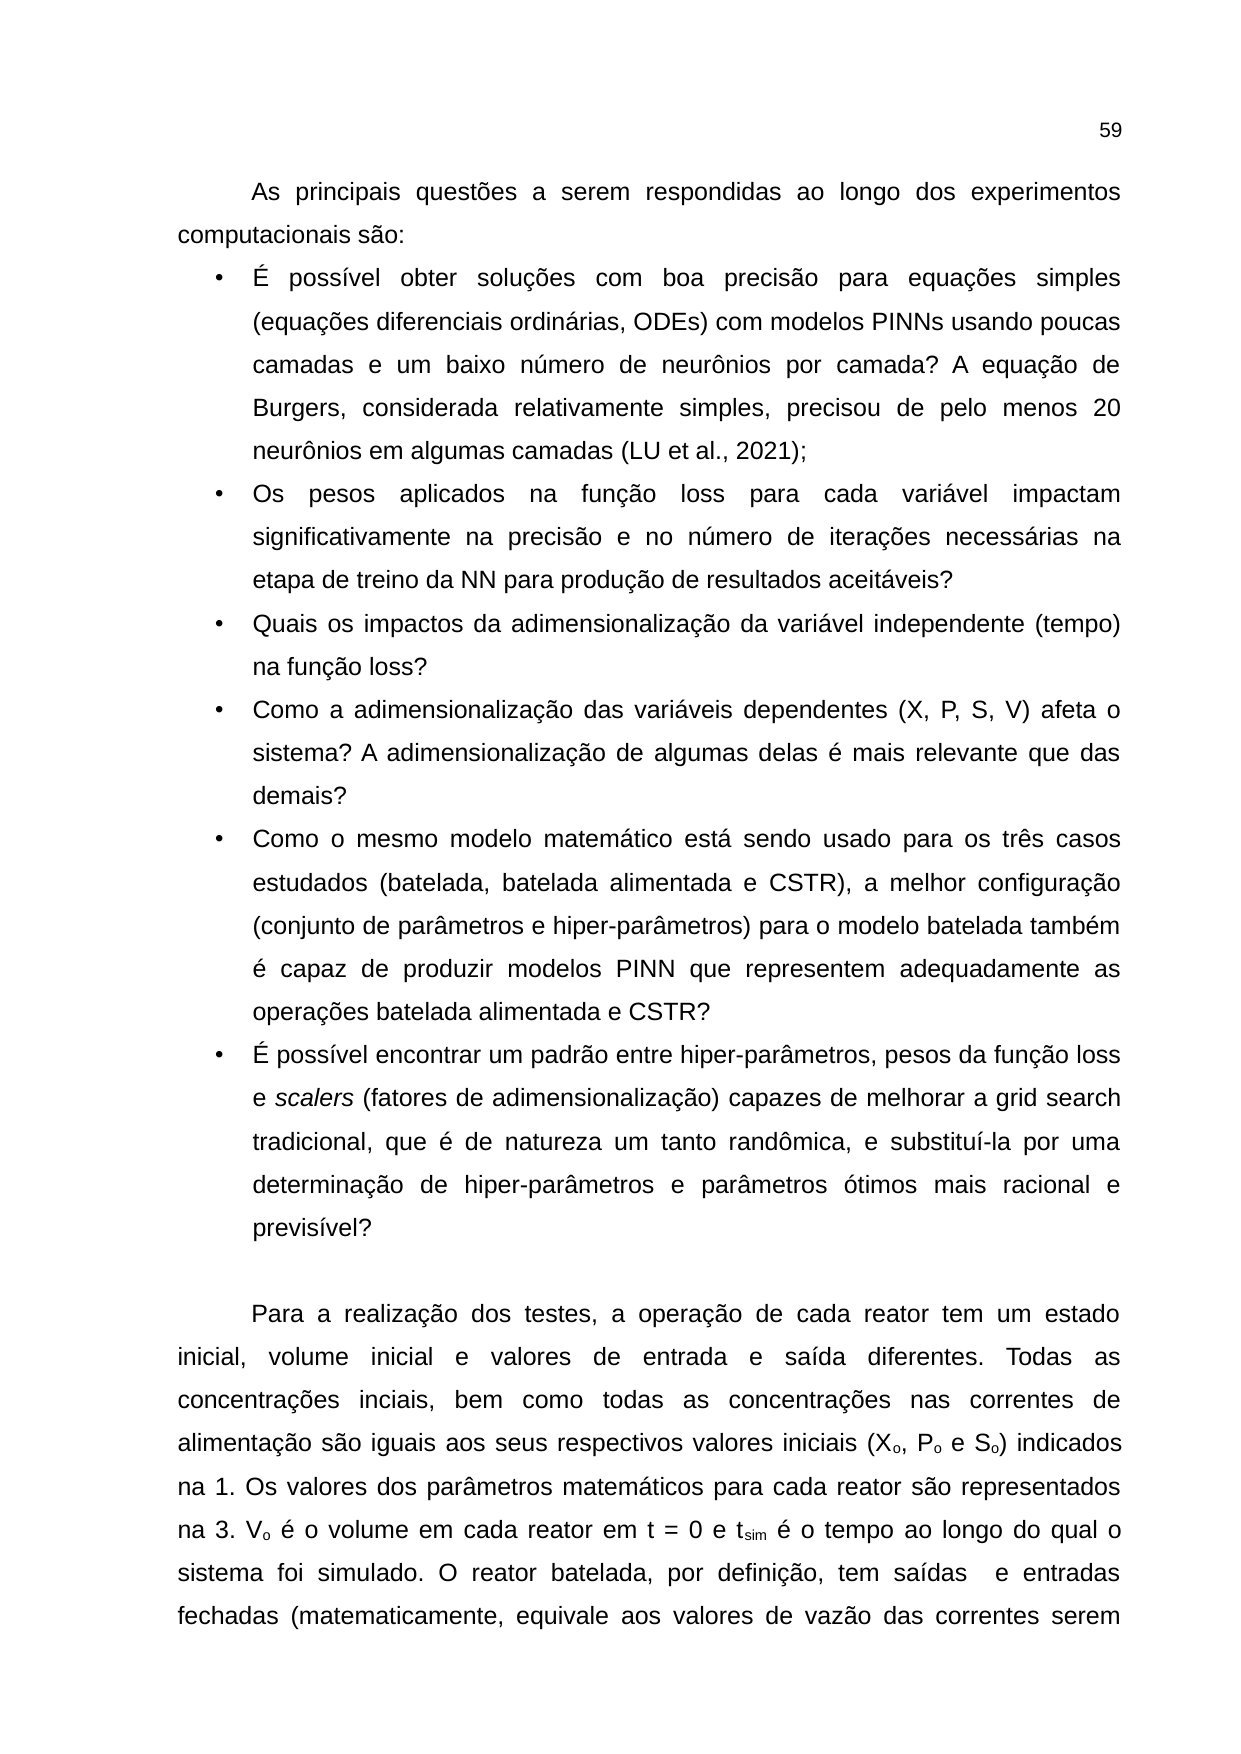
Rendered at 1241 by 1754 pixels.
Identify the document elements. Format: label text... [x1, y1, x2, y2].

list Como o mesmo modelo matemático está sendo usado para os três casos estudados (batelada, batelada alimentada e CSTR), a melhor configuração (conjunto de parâmetros e hiper-parâmetros) para o modelo batelada também é capaz de produzir modelos PINN que representem adequadamente as operações batelada alimentada e CSTR? [215, 824, 1122, 1026]
text As principais questões a serem respondidas ao longo dos experimentos computacionais são: [177, 177, 1122, 249]
list É possível encontrar um padrão entre hiper-parâmetros, pesos da função loss e scalers (fatores de adimensionalização) capazes de melhorar a grid search tradicional, que é de natureza um tanto randômica, e substituí-la por uma determinação de hiper-parâmetros e parâmetros ótimos mais racional e previsível? [215, 1040, 1122, 1241]
text Para a realização dos testes, a operação de cada reator tem um estado inicial, volume inicial e valores de entrada e saída diferentes. Todas as concentrações inciais, bem como todas as concentrações nas correntes de alimentação são iguais aos seus respectivos valores iniciais (Xo, Po e So) indicados na Tabela 1. Os valores dos parâmetros matemáticos para cada reator são representados na Tabela 3. Vo é o volume em cada reator em t = 0 e tsim é o tempo ao longo do qual o sistema foi simulado. O reator batelada, por definição, tem saídas e entradas fechadas (matematicamente, equivale aos valores de vazão das correntes serem iguais a zero). Ao reator batelada alimentada, permitiu-se que o volume de líquido crescesse indefinidamente, para que fossem avaliadas as possíveis implicações. O reator CSTR inicia em estado transiente e deve convergir a estado estacionário após algum tempo de operação. Para isso, a vazão de saída é regulada conforme indicada pela equação 45. A vazão de entrada fin dos três modelos também foi mantida diferente. A do CSTR foi reduzida para propositalmente aumentar o tempo necessário para o alcance do estado estacionário e verificar, com possivelmente mais clareza e detalhes, a predição do modelo PINN ao longo do tempo. [177, 1299, 1122, 1629]
list Como a adimensionalização das variáveis dependentes (X, P, S, V) afeta o sistema? A adimensionalização de algumas delas é mais relevante que das demais? [215, 695, 1122, 810]
list É possível obter soluções com boa precisão para equações simples (equações diferenciais ordinárias, ODEs) com modelos PINNs usando poucas camadas e um baixo número de neurônios por camada? A equação de Burgers, considerada relativamente simples, precisou de pelo menos 20 neurônios em algumas camadas (LU et al., 2021); [215, 263, 1122, 465]
list Quais os impactos da adimensionalização da variável independente (tempo) na função loss? [215, 608, 1122, 681]
list Os pesos aplicados na função loss para cada variável impactam significativamente na precisão e no número de iterações necessárias na etapa de treino da NN para produção de resultados aceitáveis? [215, 479, 1122, 594]
